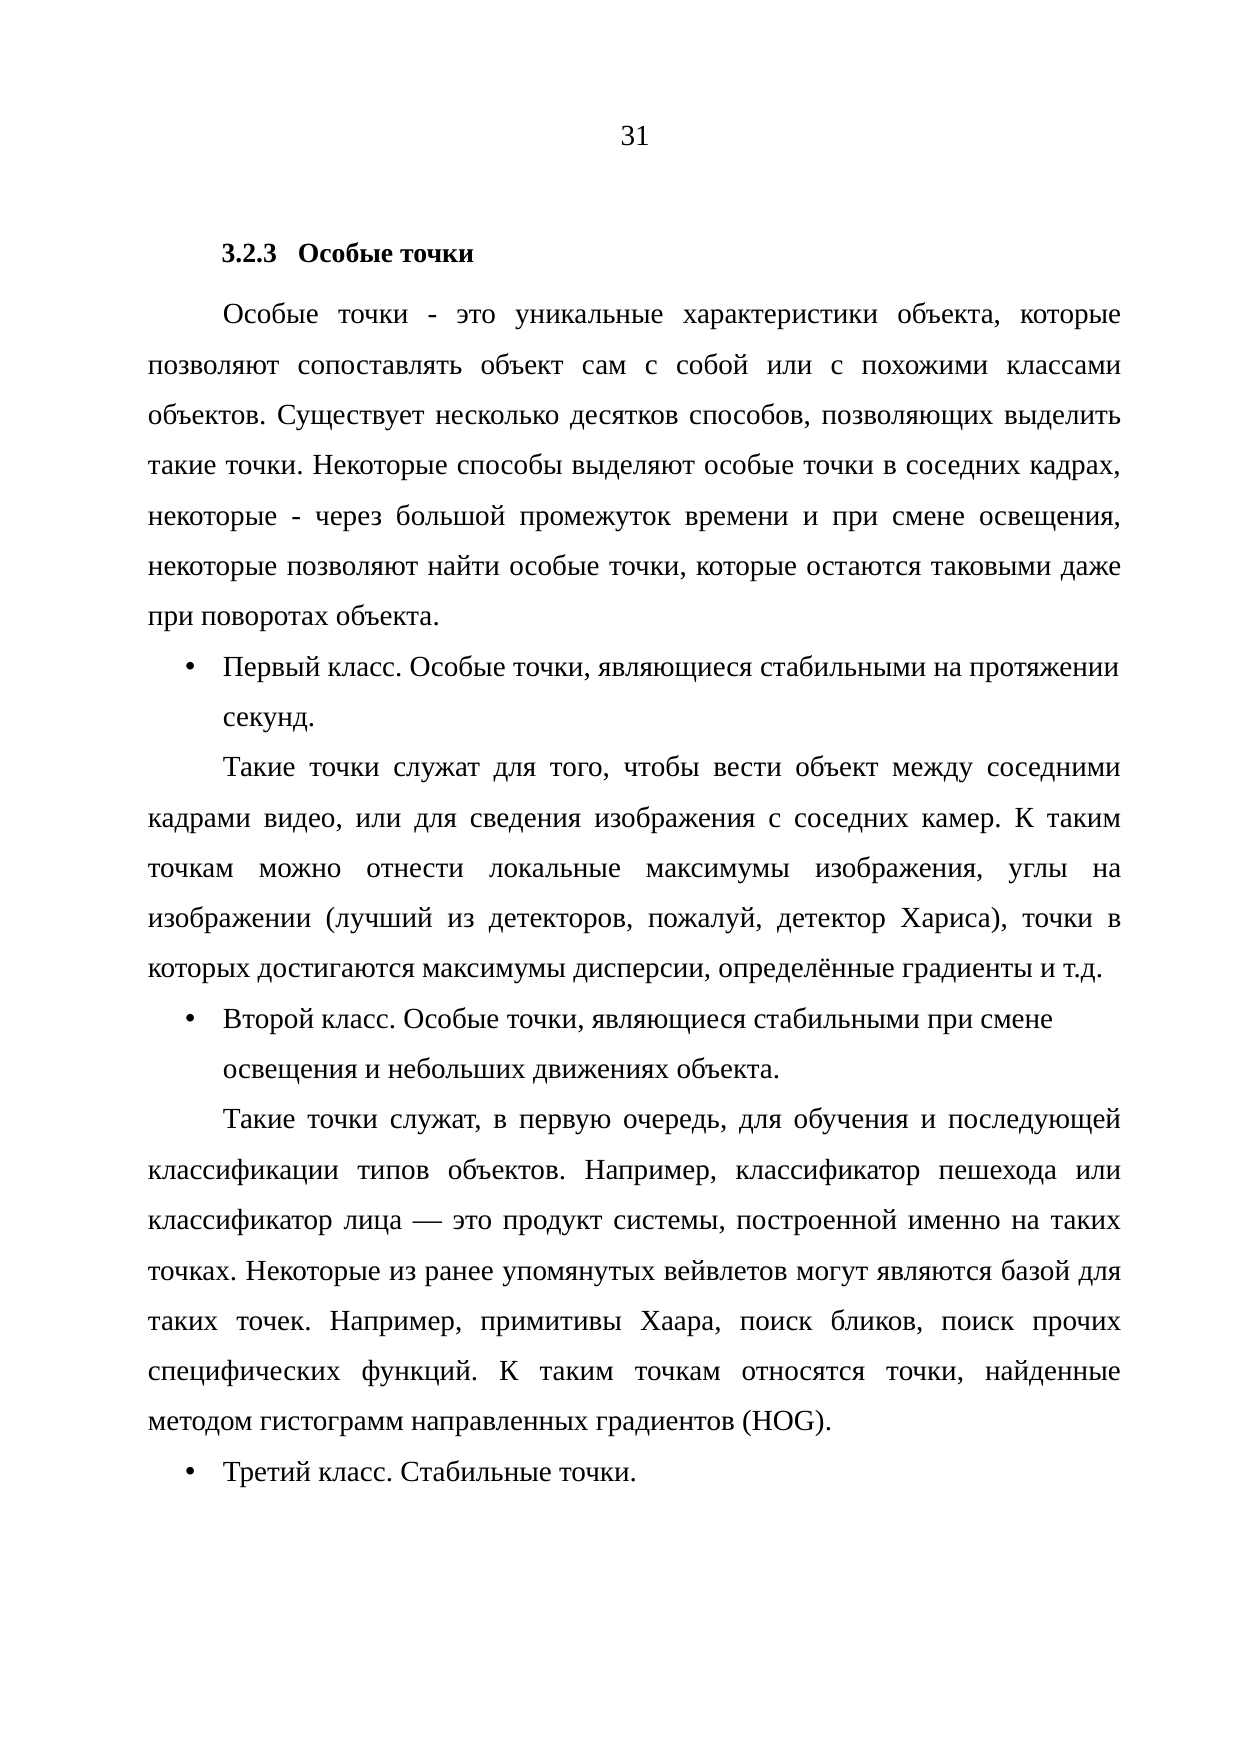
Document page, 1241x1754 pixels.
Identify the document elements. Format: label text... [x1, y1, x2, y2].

list Третий класс. Стабильные точки. [185, 1454, 1122, 1487]
text Особые точки - это уникальные характеристики объекта, которые позволяют сопоставлять объект сам с собой или с похожими классами объектов. Существует несколько десятков способов, позволяющих выделить такие точки. Некоторые способы выделяют особые точки в соседних кадрах, некоторые - через большой промежуток времени и при смене освещения, некоторые позволяют найти особые точки, которые остаются таковыми даже при поворотах объекта. [148, 296, 1122, 632]
text Такие точки служат для того, чтобы вести объект между соседними кадрами видео, или для сведения изображения с соседних камер. К таким точкам можно отнести локальные максимумы изображения, углы на изображении (лучший из детекторов, пожалуй, детектор Хариса), точки в которых достигаются максимумы дисперсии, определённые градиенты и т.д. [148, 749, 1122, 984]
subtitle Особые точки [221, 236, 1122, 268]
list Второй класс. Особые точки, являющиеся стабильными при смене освещения и небольших движениях объекта. [185, 1001, 1122, 1085]
text Такие точки служат, в первую очередь, для обучения и последующей классификации типов объектов. Например, классификатор пешехода или классификатор лица — это продукт системы, построенной именно на таких точках. Некоторые из ранее упомянутых вейвлетов могут являются базой для таких точек. Например, примитивы Хаара, поиск бликов, поиск прочих специфических функций. К таким точкам относятся точки, найденные методом гистограмм направленных градиентов (HOG). [148, 1102, 1122, 1437]
list Первый класс. Особые точки, являющиеся стабильными на протяжении секунд. [185, 649, 1122, 733]
